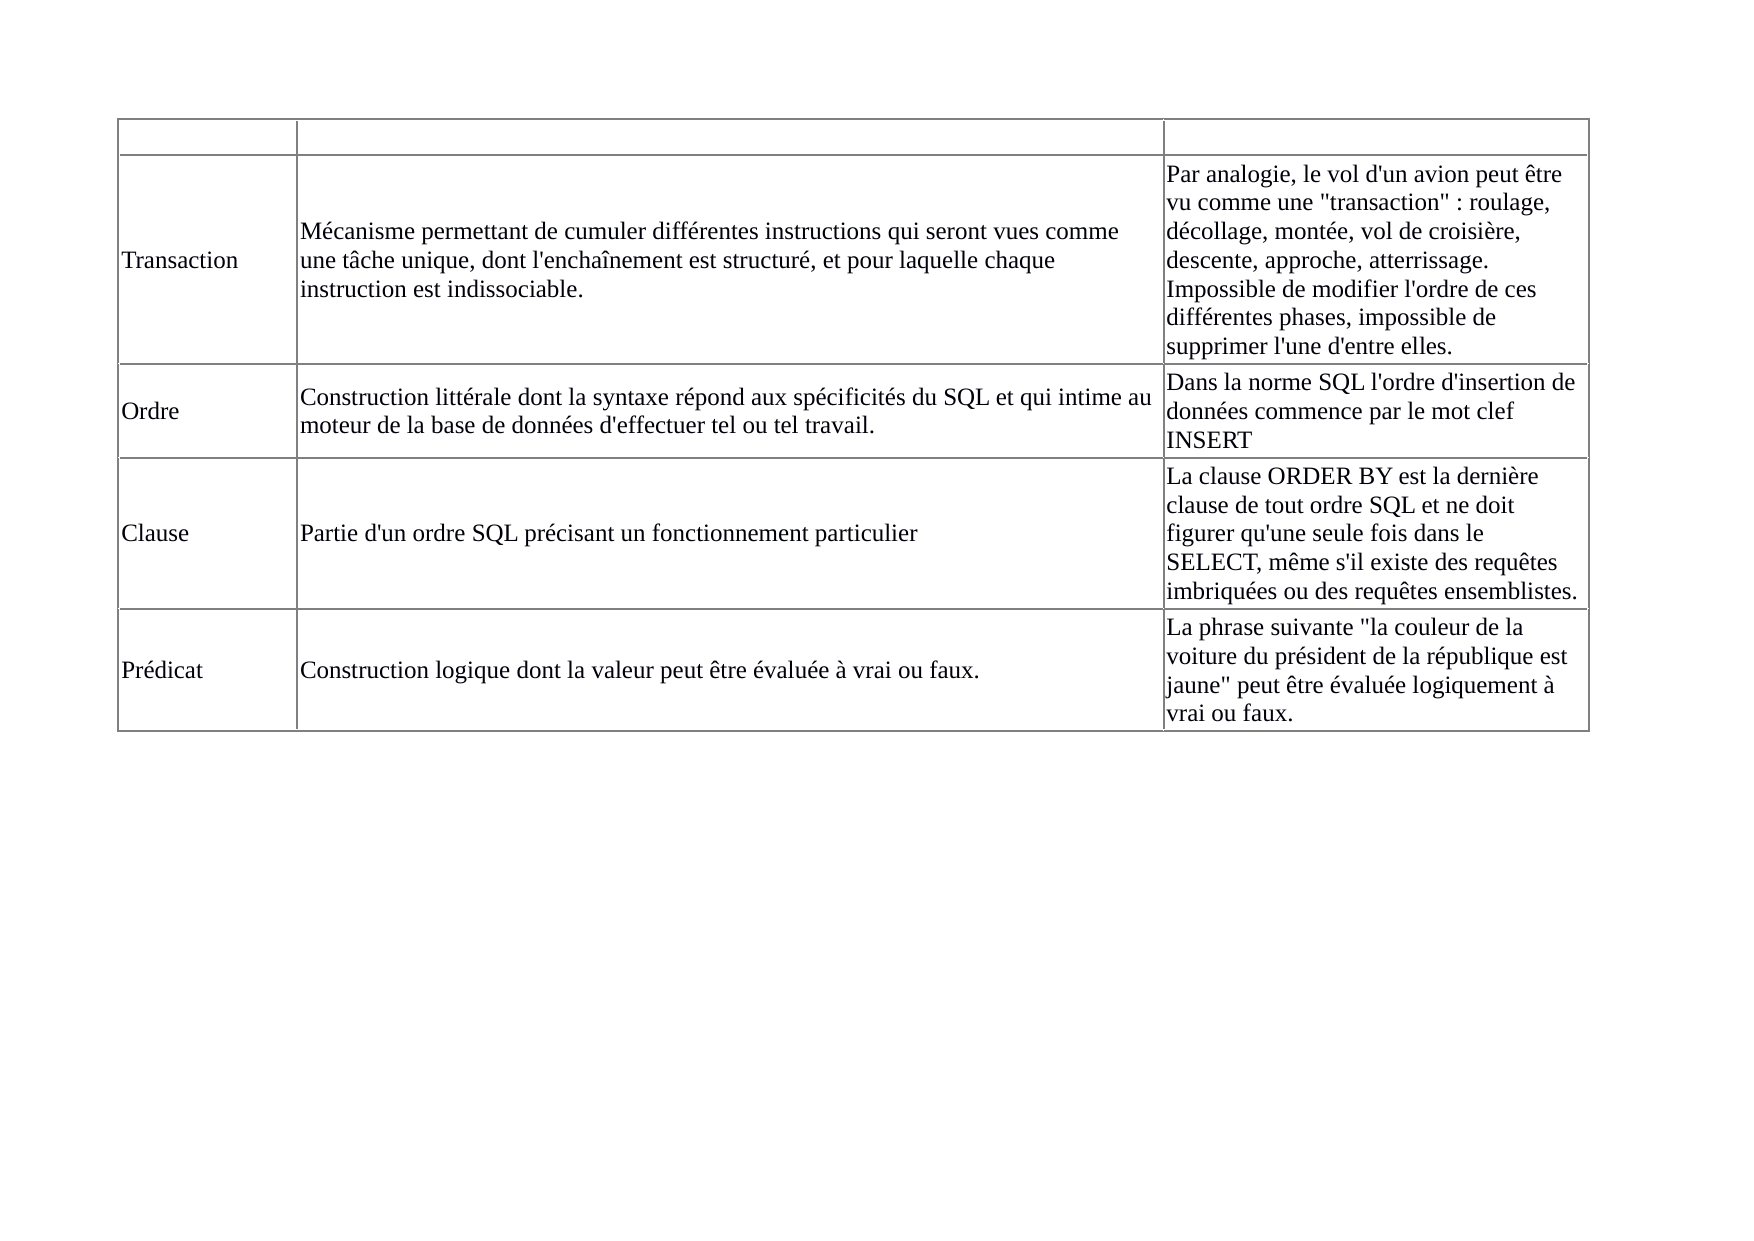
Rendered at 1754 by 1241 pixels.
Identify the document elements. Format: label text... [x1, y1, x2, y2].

table_cell Transaction [119, 154, 296, 363]
table_cell Prédicat [119, 608, 297, 730]
table_cell [1165, 120, 1588, 154]
table_cell Partie d'un ordre SQL précisant un fonctionnement particulier [298, 459, 1163, 608]
table_cell Par analogie, le vol d'un avion peut être vu comme une "transaction" : roulage, décollage, montée, vol de croisière, descente, approche, atterrissage. Impossible de modifier l'ordre de ces différentes phases, impossible de supprimer l'une d'entre elles. [1165, 154, 1588, 363]
table_cell Ordre [119, 363, 296, 457]
table_cell [119, 120, 296, 154]
table_cell La clause ORDER BY est la dernière clause de tout ordre SQL et ne doit figurer qu'une seule fois dans le SELECT, même s'il existe des requêtes imbriquées ou des requêtes ensemblistes. [1165, 457, 1588, 608]
table_cell La phrase suivante "la couleur de la voiture du président de la république est jaune" peut être évaluée logiquement à vrai ou faux. [1164, 608, 1588, 730]
table_cell [298, 120, 1163, 154]
table_cell Construction logique dont la valeur peut être évaluée à vrai ou faux. [297, 610, 1163, 730]
table_cell Mécanisme permettant de cumuler différentes instructions qui seront vues comme une tâche unique, dont l'enchaînement est structuré, et pour laquelle chaque instruction est indissociable. [298, 156, 1163, 363]
table_cell Clause [119, 457, 296, 608]
table_cell Dans la norme SQL l'ordre d'insertion de données commence par le mot clef INSERT [1165, 363, 1588, 457]
table_cell Construction littérale dont la syntaxe répond aux spécificités du SQL et qui intime au moteur de la base de données d'effectuer tel ou tel travail. [298, 365, 1163, 457]
